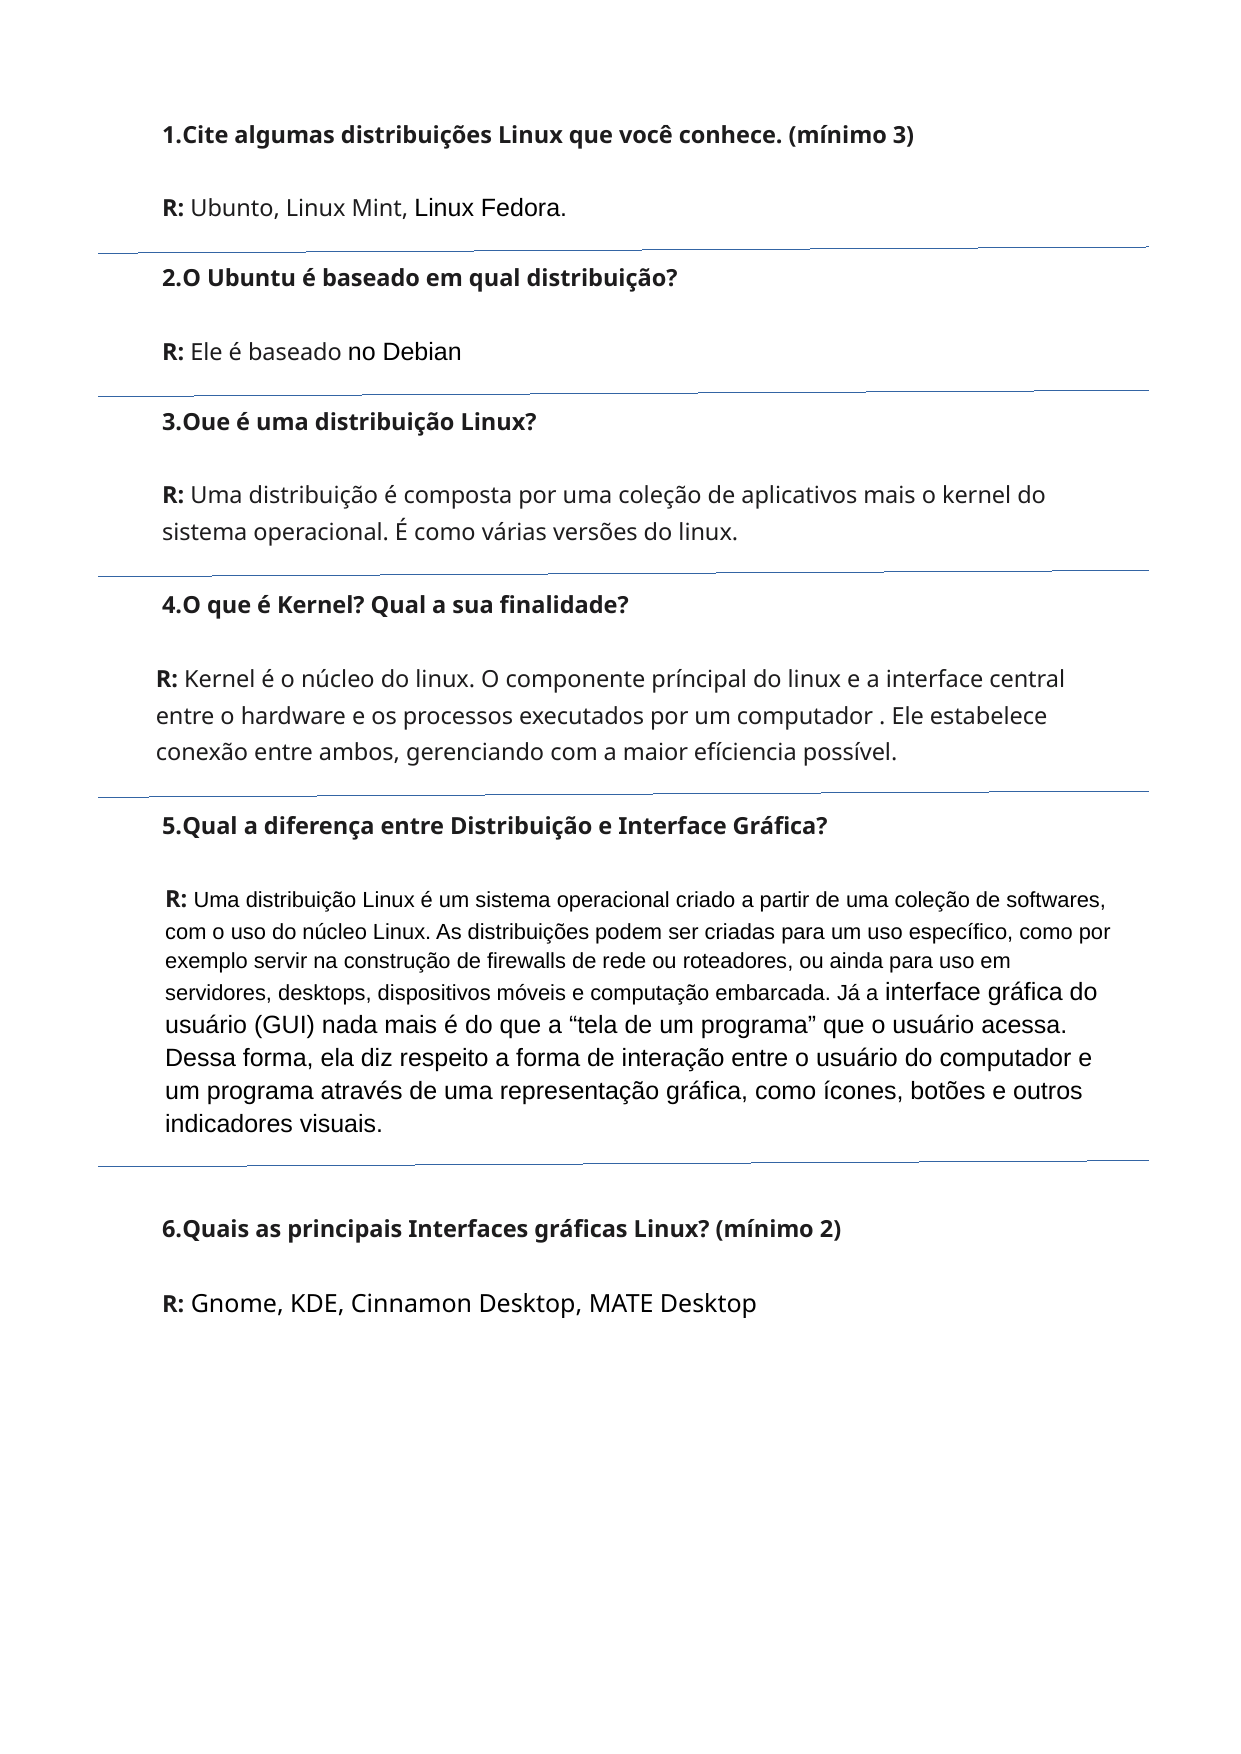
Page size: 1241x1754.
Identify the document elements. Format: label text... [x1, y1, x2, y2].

list Qual a diferença entre Distribuição e Interface Gráfica? [162, 809, 1122, 841]
text R: Uma distribuição é composta por uma coleção de aplicativos mais o kernel do sistema operacional. É como várias versões do linux. [162, 478, 1122, 547]
list Cite algumas distribuições Linux que você conhece. (mínimo 3) [162, 118, 1122, 150]
text R: Gnome, KDE, Cinnamon Desktop, MATE Desktop [162, 1285, 1122, 1319]
list Oue é uma distribuição Linux? [162, 405, 1122, 437]
list R: Ubunto, Linux Mint, Linux Fedora. [162, 192, 1122, 224]
list O que é Kernel? Qual a sua finalidade? [162, 589, 1122, 621]
text R: Uma distribuição Linux é um sistema operacional criado a partir de uma coleção de softwares, com o uso do núcleo Linux. As distribuições podem ser criadas para um uso específico, como por exemplo servir na construção de firewalls de rede ou roteadores, ou ainda para uso em servidores, desktops, dispositivos móveis e computação embarcada. Já a interface gráfica do usuário (GUI) nada mais é do que a “tela de um programa” que o usuário acessa. Dessa forma, ela diz respeito a forma de interação entre o usuário do computador e um programa através de uma representação gráfica, como ícones, botões e outros indicadores visuais. [165, 883, 1122, 1138]
text R: Kernel é o núcleo do linux. O componente príncipal do linux e a interface central entre o hardware e os processos executados por um computador . Ele estabelece conexão entre ambos, gerenciando com a maior efíciencia possível. [156, 662, 1122, 768]
list R: Ele é baseado no Debian [162, 335, 1122, 367]
list Quais as principais Interfaces gráficas Linux? (mínimo 2) [162, 1212, 1122, 1244]
list O Ubuntu é baseado em qual distribuição? [162, 261, 1122, 293]
